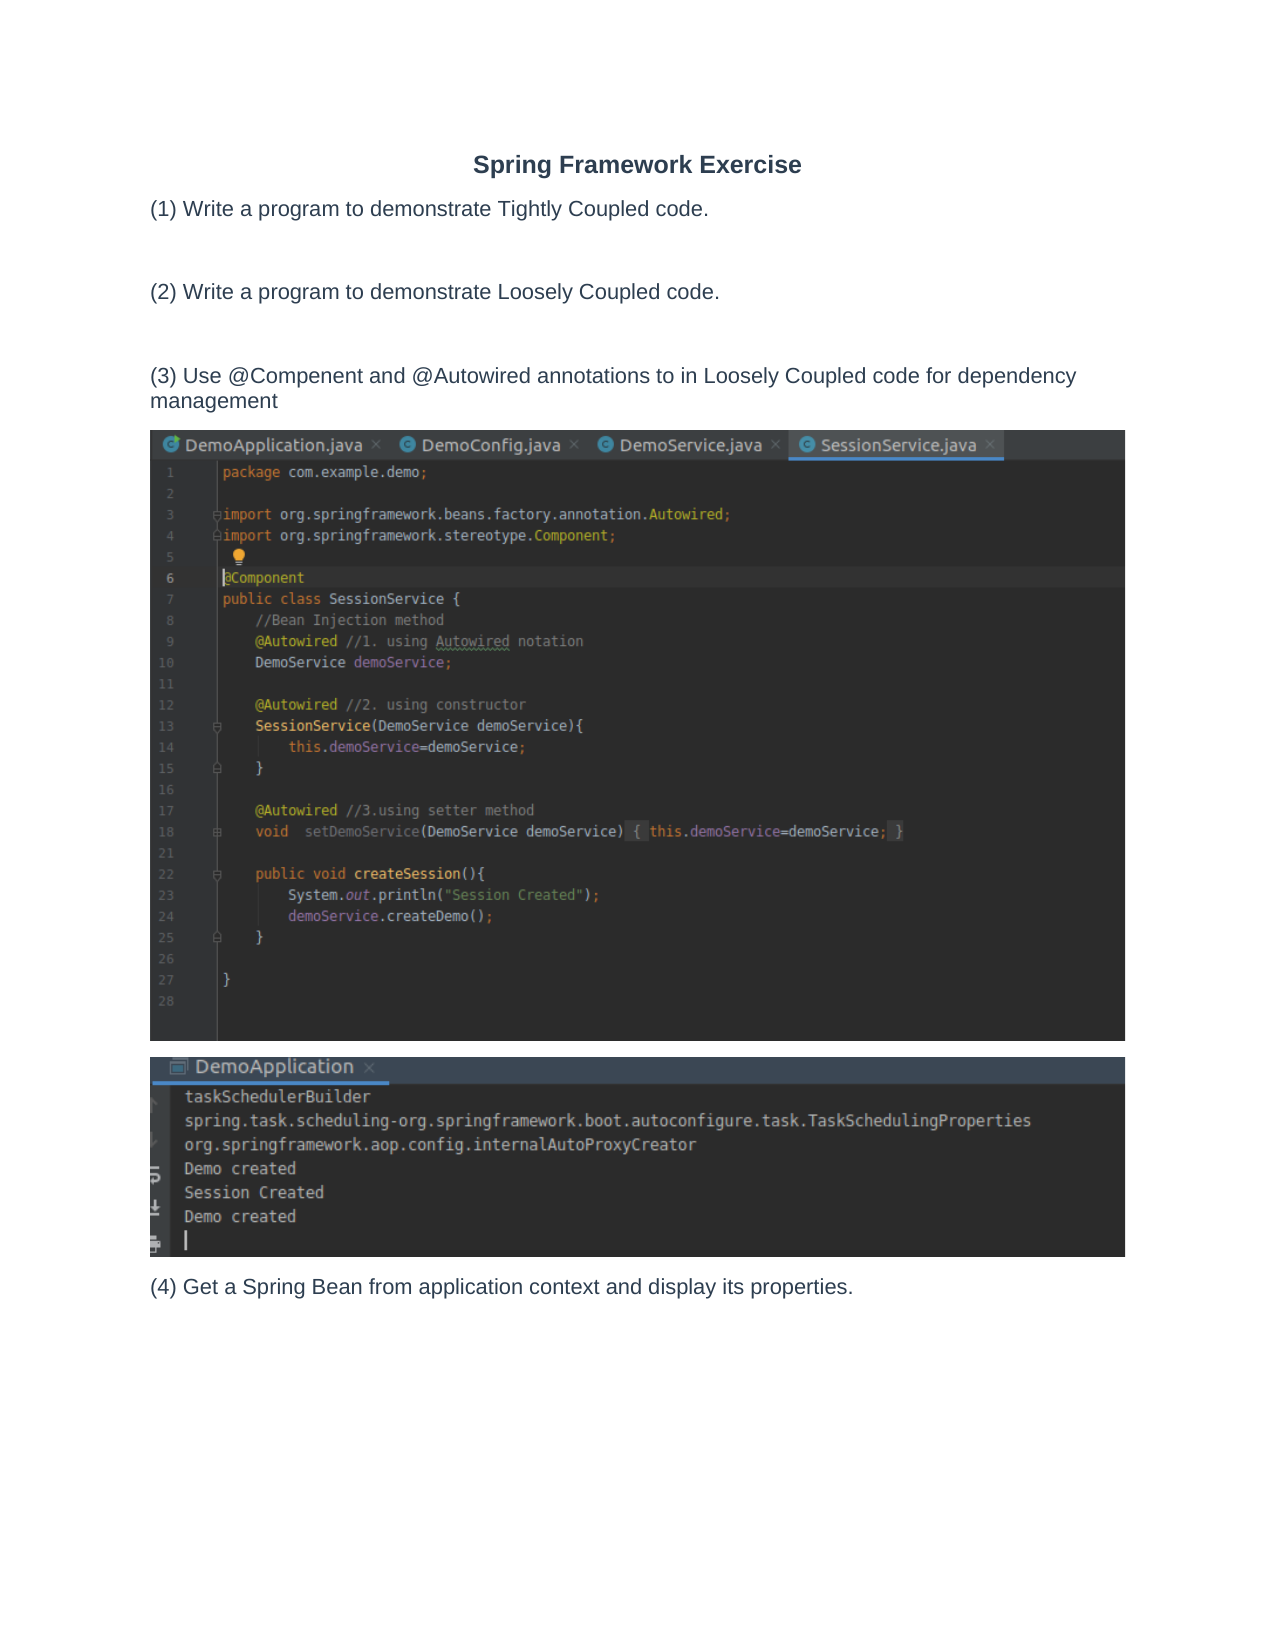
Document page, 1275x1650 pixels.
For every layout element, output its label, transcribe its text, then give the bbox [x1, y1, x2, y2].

text (1) Write a program to demonstrate Tightly Coupled code. [150, 195, 1125, 221]
text (4) Get a Spring Bean from application context and display its properties. [150, 1274, 1125, 1299]
picture [150, 1057, 1125, 1257]
text (2) Write a program to demonstrate Loosely Coupled code. [150, 279, 1125, 304]
text (3) Use @Compenent and @Autowired annotations to in Loosely Coupled code for dependency management [150, 363, 1125, 413]
text Spring Framework Exercise [150, 150, 1125, 179]
picture [150, 430, 1125, 1041]
